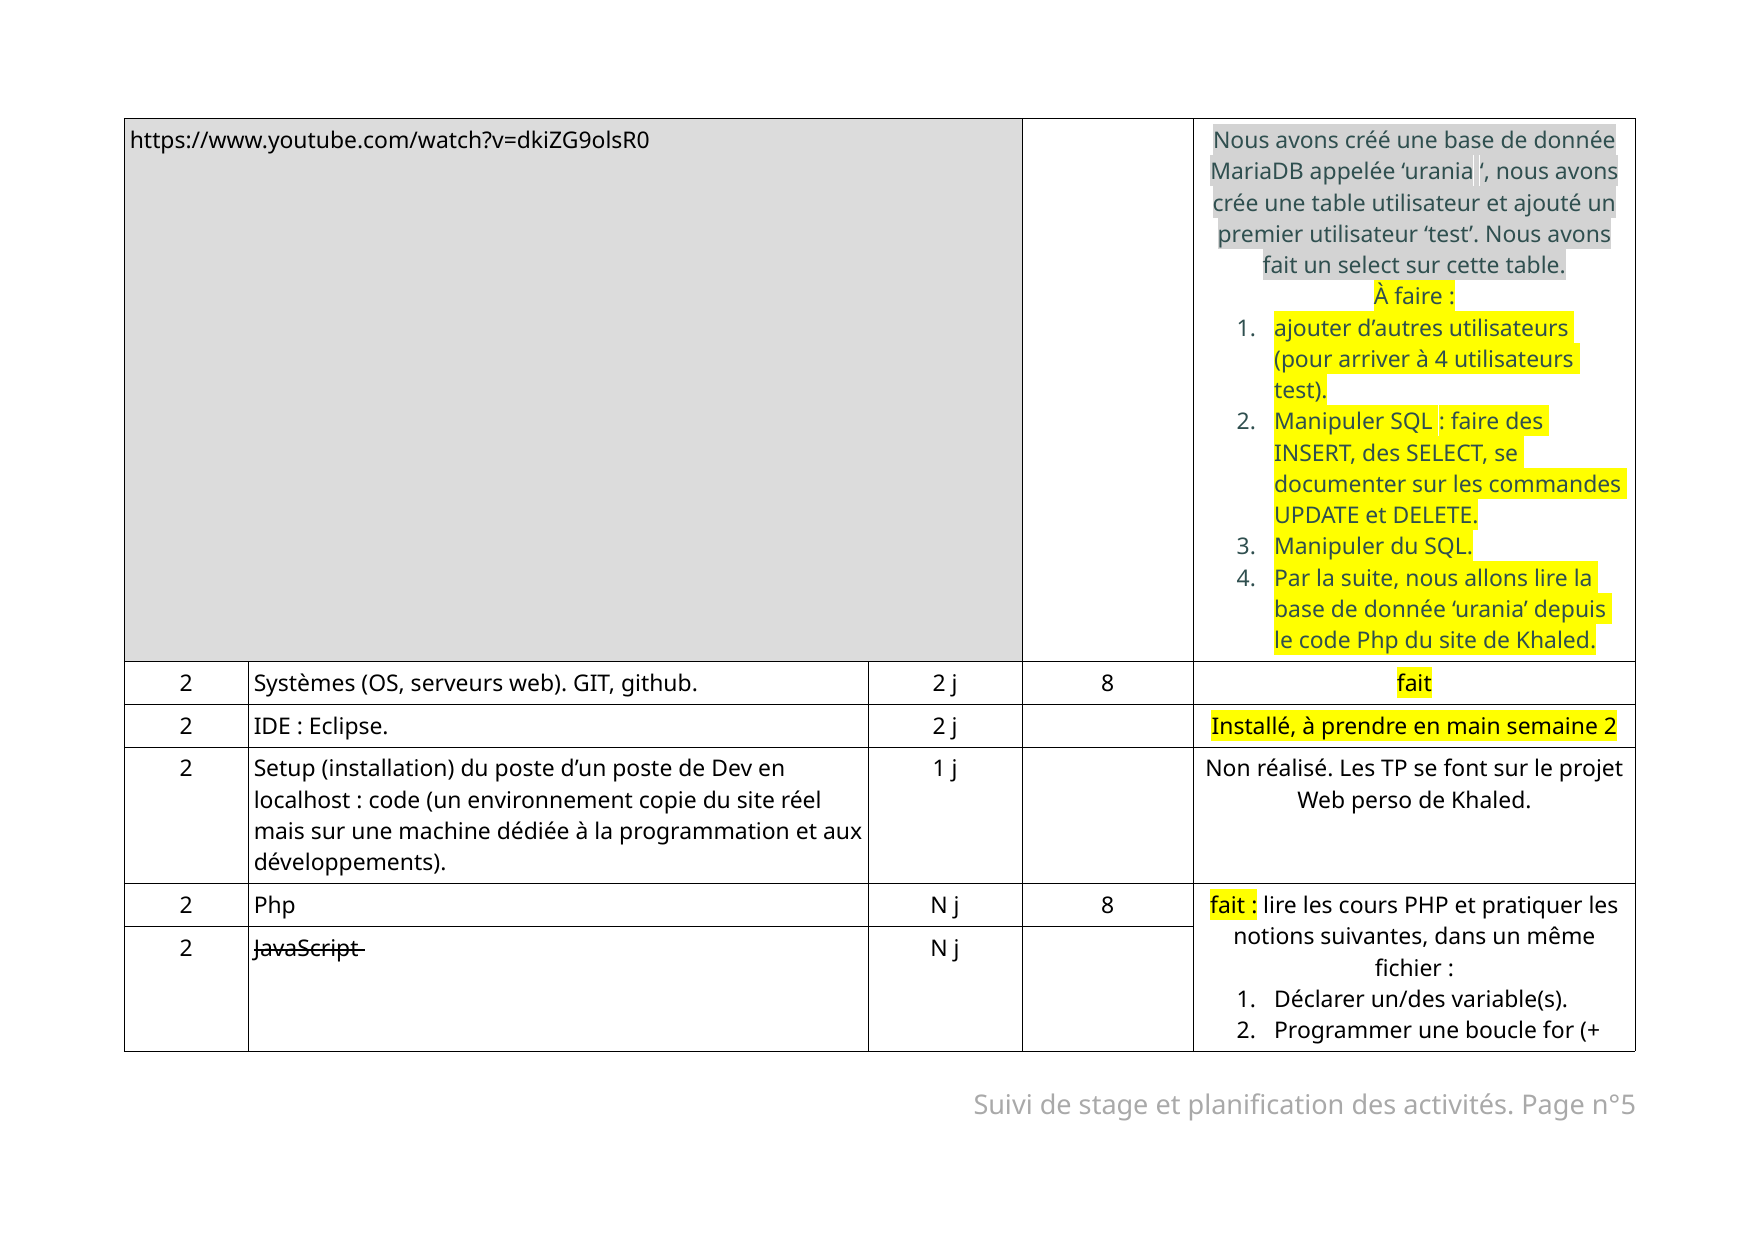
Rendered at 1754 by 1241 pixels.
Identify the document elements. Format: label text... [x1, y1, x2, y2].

table_cell Installé, à prendre en main semaine 2 [1194, 705, 1635, 747]
table_cell N j [869, 927, 1022, 1051]
table_cell fait : lire les cours PHP et pratiquer les notions suivantes, dans un même fichier : Déclarer un/des variable(s). Programmer une boucle for (+ une boucle foreach si souhaité). Déclarer un tableau associatif Php et générer du HTML depuis ce tableau (liste à puce : <ul><li>) via une boucle for sur le tableau. Notion d'itération : se renseigner. Créer une fonction php qui fait un echo (sujet libre). Créer une fonction Php qui retourne une valeure (sujet libre). [1194, 884, 1635, 1051]
table_cell 8 [1023, 884, 1193, 926]
table_cell N j [869, 884, 1022, 926]
table_cell 2 [125, 884, 248, 926]
table_cell [1023, 705, 1193, 747]
table_cell 2 [125, 662, 248, 704]
table_cell Systèmes (OS, serveurs web). GIT, github. [249, 662, 868, 704]
table_cell fait [1194, 662, 1635, 704]
table_cell [1023, 119, 1193, 661]
table_cell 2 [125, 927, 248, 1051]
table_cell Php [249, 884, 868, 926]
table_cell Setup (installation) du poste d’un poste de Dev en localhost : code (un environnement copie du site réel mais sur une machine dédiée à la programmation et aux développements). [249, 748, 868, 883]
table_cell IDE : Eclipse. [249, 705, 868, 747]
table_cell https://www.youtube.com/watch?v=dkiZG9olsR0 [125, 119, 1022, 661]
table_cell 1 j [869, 748, 1022, 883]
table_cell [1023, 927, 1193, 1051]
table_cell 2 j [869, 662, 1022, 704]
table_cell Non réalisé. Les TP se font sur le projet Web perso de Khaled. [1194, 748, 1635, 883]
table_cell JavaScript [249, 927, 868, 1051]
table_cell Nous avons créé une base de donnée MariaDB appelée ‘urania ‘, nous avons crée une table utilisateur et ajouté un premier utilisateur ‘test’. Nous avons fait un select sur cette table. À faire : ajouter d’autres utilisateurs (pour arriver à 4 utilisateurs test). Manipuler SQL : faire des INSERT, des SELECT, se documenter sur les commandes UPDATE et DELETE. Manipuler du SQL. Par la suite, nous allons lire la base de donnée ‘urania’ depuis le code Php du site de Khaled. [1194, 119, 1635, 661]
table_cell [1023, 748, 1193, 883]
table_cell 2 [125, 748, 248, 883]
table_cell 8 [1023, 662, 1193, 704]
table_cell 2 j [869, 705, 1022, 747]
table_cell 2 [125, 705, 248, 747]
